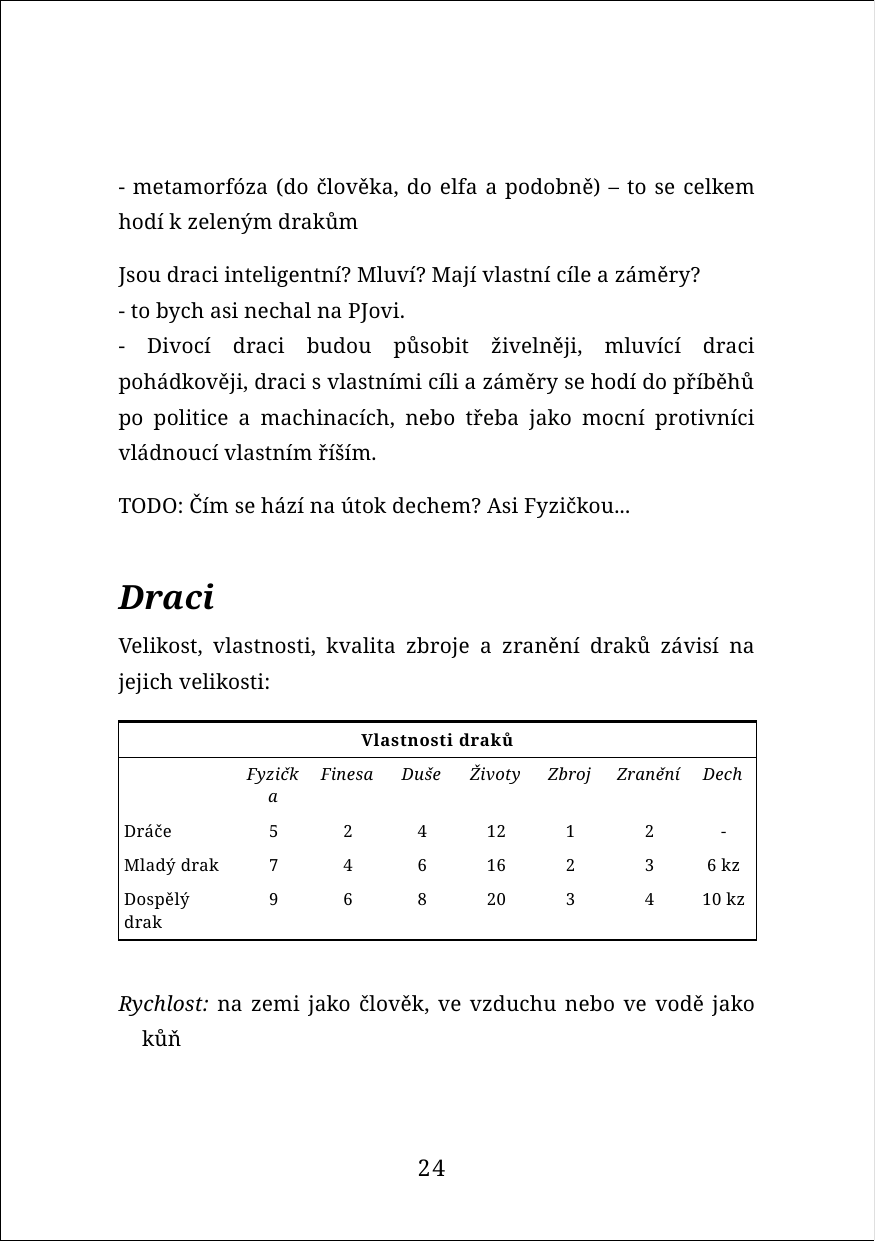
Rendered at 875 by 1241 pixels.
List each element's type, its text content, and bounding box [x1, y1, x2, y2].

table_cell Zranění [607, 758, 691, 813]
text TODO: Čím se hází na útok dechem? Asi Fyzičkou... [118, 491, 756, 520]
text Jsou draci inteligentní? Mluví? Mají vlastní cíle a záměry? - to bych asi nechal na PJovi. - Divocí draci budou působit živelněji, mluvící draci pohádkověji, draci s vlastními cíli a záměry se hodí do příběhů po politice a machinacích, nebo třeba jako mocní protivníci vládnoucí vlastním říším. [118, 261, 756, 467]
table_cell 2 [311, 814, 385, 848]
table_header Vlastnosti draků [119, 723, 756, 757]
table_cell 6 [385, 848, 459, 882]
table_cell 4 [385, 814, 459, 848]
table_cell 2 [607, 814, 691, 848]
table_cell 6 kz [691, 848, 756, 882]
table_cell 4 [607, 882, 691, 939]
table_cell Duše [385, 758, 459, 813]
text Rychlost: na zemi jako člověk, ve vzduchu nebo ve vodě jako kůň [118, 989, 756, 1053]
text - metamorfóza (do člověka, do elfa a podobně) – to se celkem hodí k zeleným drakům [118, 172, 756, 236]
table_cell 1 [533, 814, 607, 848]
table_cell - [691, 814, 756, 848]
table_cell 9 [236, 882, 311, 939]
table_cell 12 [459, 814, 533, 848]
table_cell 20 [459, 882, 533, 939]
subtitle Draci [118, 574, 756, 619]
table_cell 3 [607, 848, 691, 882]
table_cell 16 [459, 848, 533, 882]
table_cell Finesa [311, 758, 385, 813]
table_cell 5 [236, 814, 311, 848]
table_cell Zbroj [533, 758, 607, 813]
table_cell 6 [311, 882, 385, 939]
table_cell 4 [311, 848, 385, 882]
table_cell Životy [459, 758, 533, 813]
table_cell Dech [691, 758, 756, 813]
table_cell 7 [236, 848, 311, 882]
text Velikost, vlastnosti, kvalita zbroje a zranění draků závisí na jejich velikosti: [118, 631, 756, 695]
table_cell 8 [385, 882, 459, 939]
table_cell 2 [533, 848, 607, 882]
table_cell Dráče [119, 814, 236, 848]
table_cell [119, 758, 236, 813]
table_cell Fyzička [236, 758, 311, 813]
table_cell 10 kz [691, 882, 756, 939]
table_cell Dospělý drak [119, 882, 236, 939]
table_cell Mladý drak [119, 848, 236, 882]
table_cell 3 [533, 882, 607, 939]
